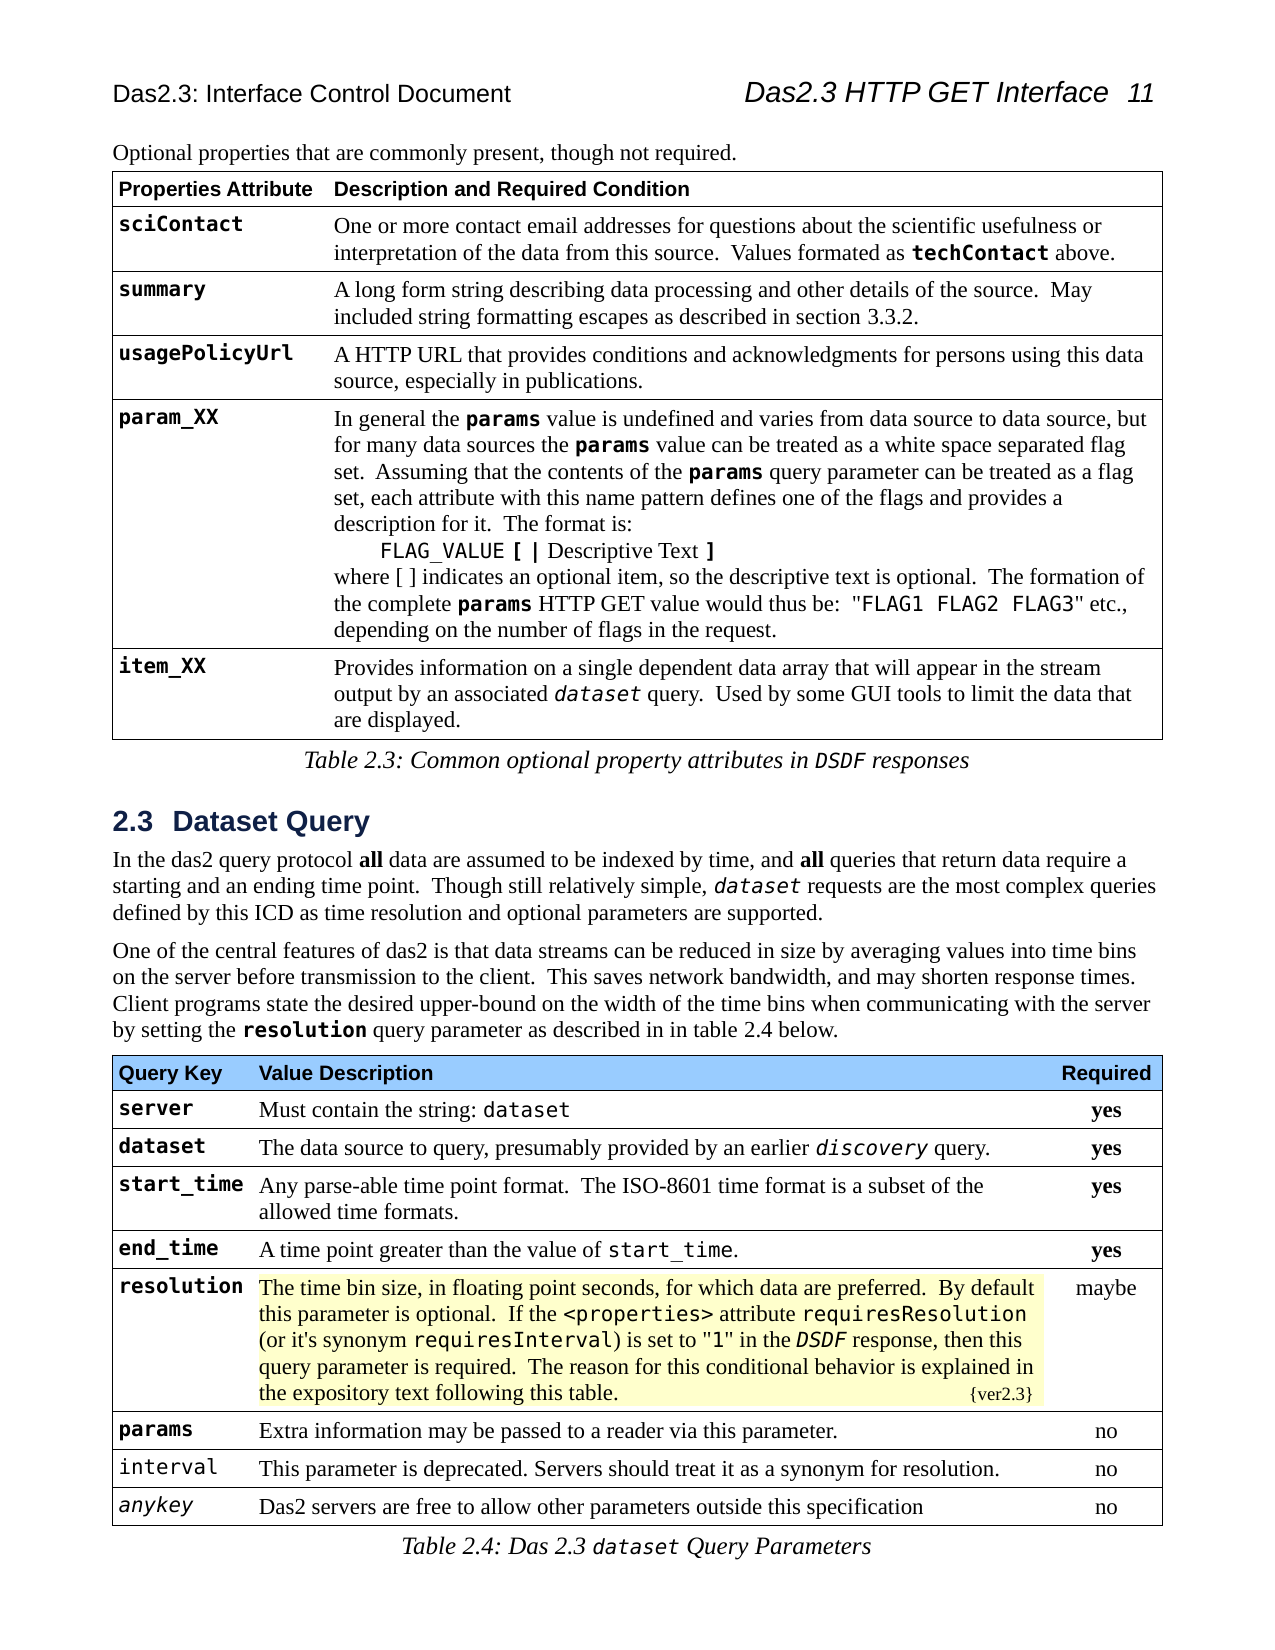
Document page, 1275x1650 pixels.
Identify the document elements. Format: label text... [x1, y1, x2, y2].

table_cell yes [1050, 1167, 1162, 1230]
text Table 2.3: Common optional property attributes in DSDF responses [112, 745, 1162, 773]
table_cell A long form string describing data processing and other details of the source. May included string formatting escapes as described in section 3.3.2. [328, 272, 1162, 335]
table_cell server [113, 1091, 253, 1128]
table_header Value Description [253, 1056, 1050, 1090]
table_cell end_time [113, 1231, 253, 1268]
table_header Description and Required Condition [328, 172, 1162, 206]
table_header Required [1050, 1056, 1162, 1090]
table_cell resolution [113, 1269, 253, 1411]
table_cell The data source to query, presumably provided by an earlier discovery query. [253, 1129, 1050, 1166]
table_cell interval [113, 1450, 253, 1487]
table_cell yes [1050, 1231, 1162, 1268]
table_cell params [113, 1412, 253, 1449]
table_header Query Key [113, 1056, 253, 1090]
table_cell The time bin size, in floating point seconds, for which data are preferred. By default this parameter is optional. If the <properties> attribute requiresResolution (or it's synonym requiresInterval) is set to "1" in the DSDF response, then this query parameter is required. The reason for this conditional behavior is explained in the expository text following this table. {ver2.3} [253, 1269, 1050, 1411]
table_cell anykey [113, 1488, 253, 1525]
table_cell sciContact [113, 207, 328, 271]
table_cell yes [1050, 1129, 1162, 1166]
table_cell Must contain the string: dataset [253, 1091, 1050, 1128]
table_cell One or more contact email addresses for questions about the scientific usefulness or interpretation of the data from this source. Values formated as techContact above. [328, 207, 1162, 271]
table_cell item_XX [113, 649, 328, 739]
table_cell no [1050, 1412, 1162, 1449]
table_cell In general the params value is undefined and varies from data source to data source, but for many data sources the params value can be treated as a white space separated flag set. Assuming that the contents of the params query parameter can be treated as a flag set, each attribute with this name pattern defines one of the flags and provides a description for it. The format is: FLAG_VALUE [ | Descriptive Text ] where [ ] indicates an optional item, so the descriptive text is optional. The formation of the complete params HTTP GET value would thus be: "FLAG1 FLAG2 FLAG3" etc., depending on the number of flags in the request. [328, 400, 1162, 648]
table_cell Das2 servers are free to allow other parameters outside this specification [253, 1488, 1050, 1525]
text Optional properties that are commonly present, though not required. [112, 138, 1162, 165]
table_cell This parameter is deprecated. Servers should treat it as a synonym for resolution. [253, 1450, 1050, 1487]
table_cell dataset [113, 1129, 253, 1166]
table_cell A HTTP URL that provides conditions and acknowledgments for persons using this data source, especially in publications. [328, 336, 1162, 399]
table_cell yes [1050, 1091, 1162, 1128]
text One of the central features of das2 is that data streams can be reduced in size by averaging values into time bins on the server before transmission to the client. This saves network bandwidth, and may shorten response times. Client programs state the desired upper-bound on the width of the time bins when communicating with the server by setting the resolution query parameter as described in in table 2.4 below. [112, 937, 1162, 1042]
table_cell summary [113, 272, 328, 335]
text In the das2 query protocol all data are assumed to be indexed by time, and all queries that return data require a starting and an ending time point. Though still relatively simple, dataset requests are the most complex queries defined by this ICD as time resolution and optional parameters are supported. [112, 846, 1162, 925]
subtitle Dataset Query [112, 803, 1162, 837]
table_cell no [1050, 1450, 1162, 1487]
table_cell Extra information may be passed to a reader via this parameter. [253, 1412, 1050, 1449]
table_cell usagePolicyUrl [113, 336, 328, 399]
text Table 2.4: Das 2.3 dataset Query Parameters [112, 1531, 1162, 1560]
table_cell param_XX [113, 400, 328, 648]
table_cell A time point greater than the value of start_time. [253, 1231, 1050, 1268]
table_cell maybe [1050, 1269, 1162, 1411]
table_cell no [1050, 1488, 1162, 1525]
table_cell start_time [113, 1167, 253, 1230]
table_cell Provides information on a single dependent data array that will appear in the stream output by an associated dataset query. Used by some GUI tools to limit the data that are displayed. [328, 649, 1162, 739]
table_cell Any parse-able time point format. The ISO-8601 time format is a subset of the allowed time formats. [253, 1167, 1050, 1230]
table_header Properties Attribute [113, 172, 328, 206]
